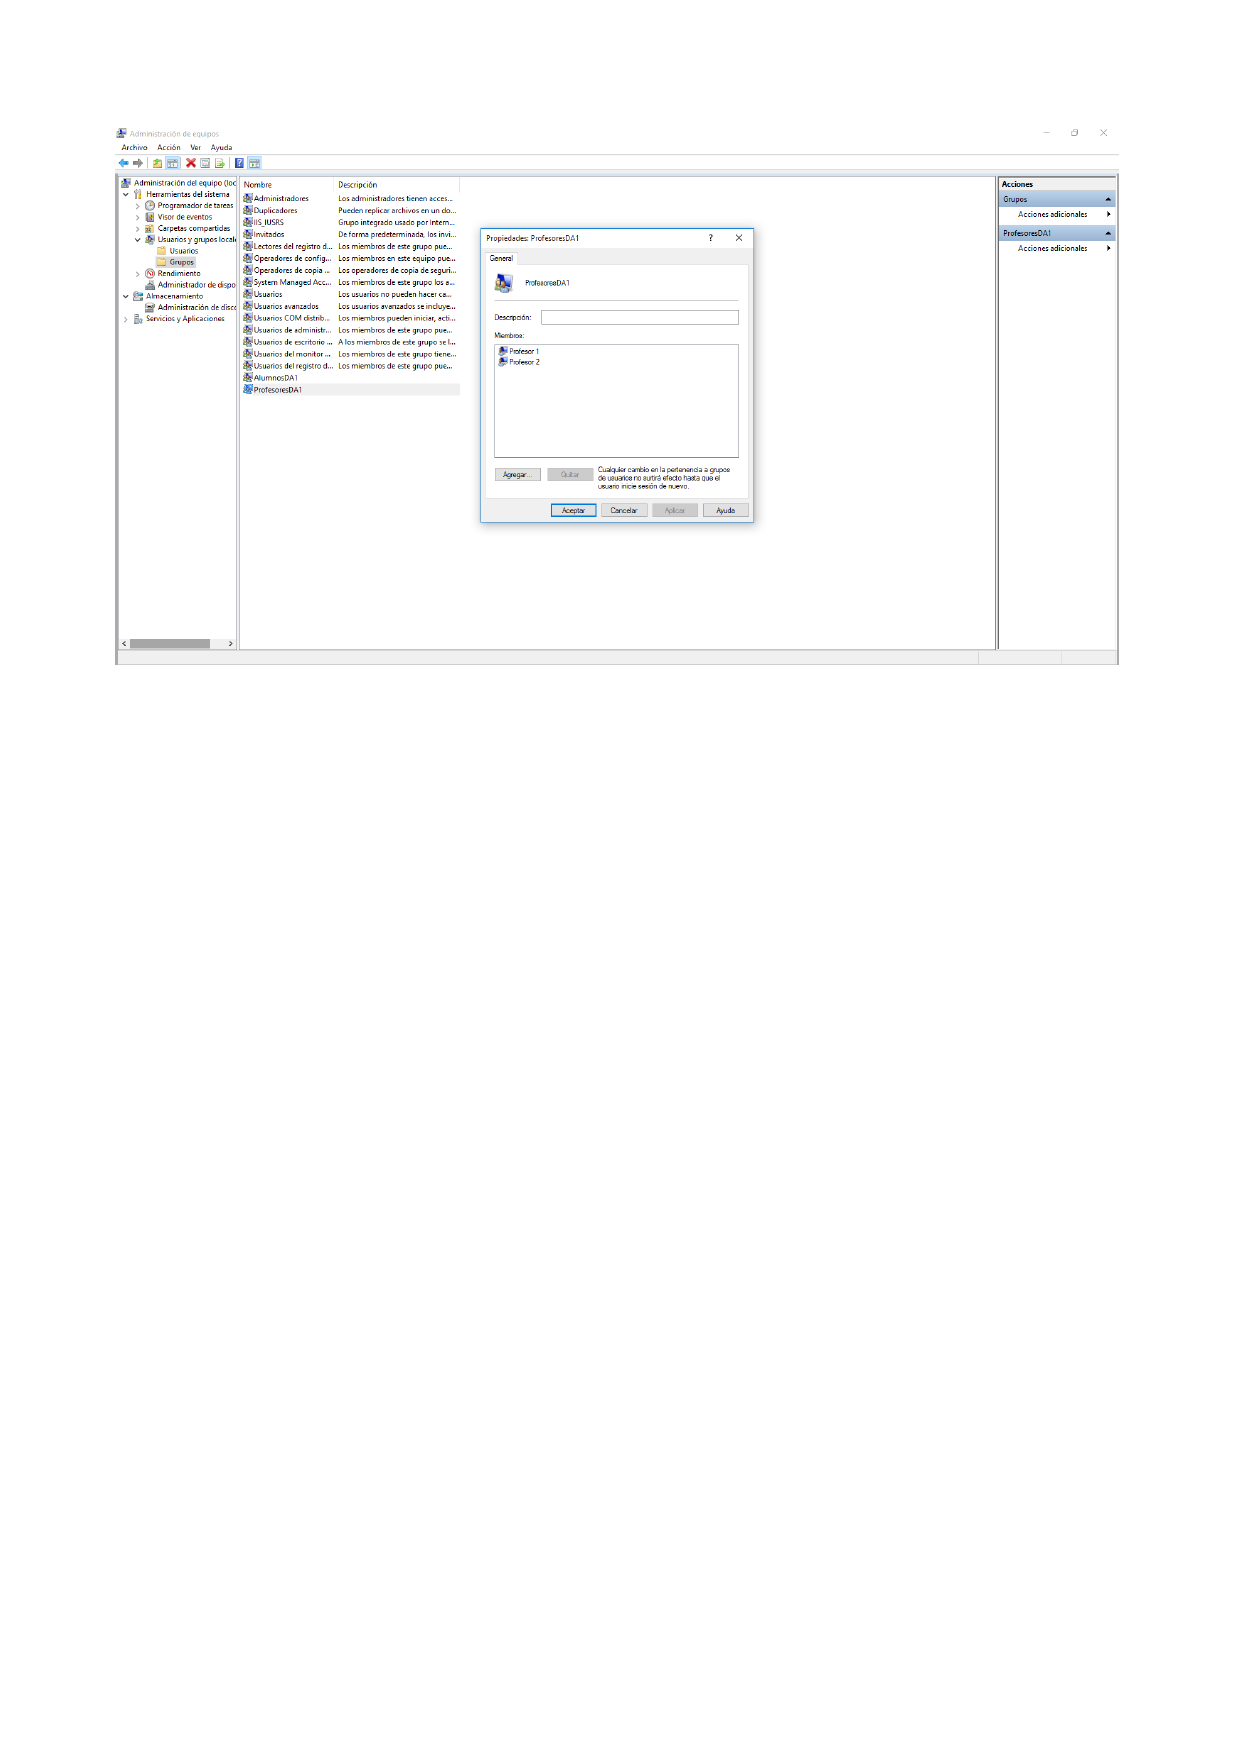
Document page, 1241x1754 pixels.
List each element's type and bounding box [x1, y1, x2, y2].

picture [115, 126, 1119, 665]
